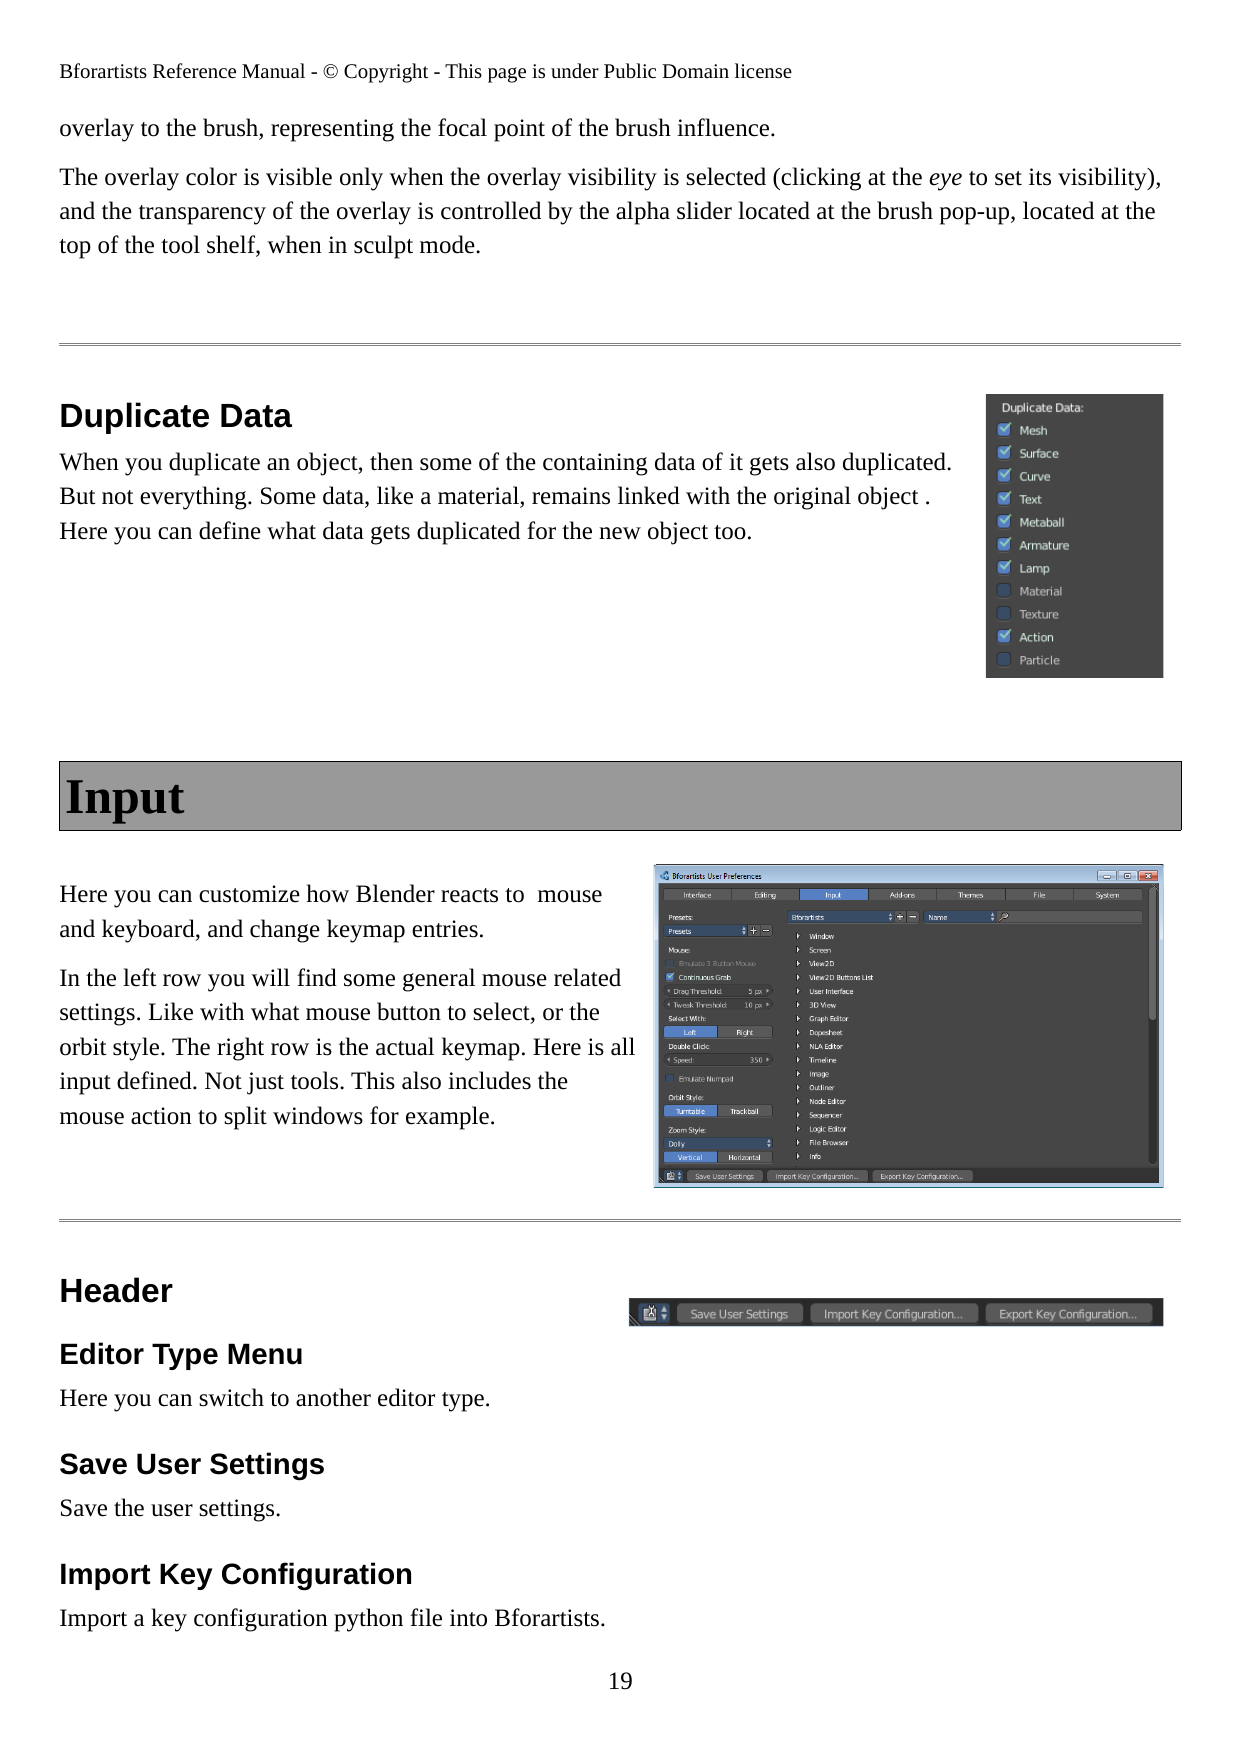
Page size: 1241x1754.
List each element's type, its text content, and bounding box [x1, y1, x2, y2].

text When you duplicate an object, then some of the containing data of it gets also duplicated. But not everything. Some data, like a material, remains linked with the original object . Here you can define what data gets duplicated for the new object too. [59, 447, 985, 544]
subtitle [1164, 396, 1181, 434]
picture [985, 394, 1164, 678]
subtitle Duplicate Data [59, 396, 985, 434]
text Here you can customize how Blender reacts to mouse and keyboard, and change keymap entries. [59, 879, 653, 943]
text Here you can switch to another editor type. [59, 1383, 1181, 1412]
text The overlay color is visible only when the overlay visibility is selected (clicking at the eye to set its visibility), and the transparency of the overlay is controlled by the alpha slider located at the brush pop-up, located at the top of the tool shelf, when in sculpt mode. [59, 162, 1181, 259]
table_header Input [60, 762, 1181, 830]
text In the left row you will find some general mouse related settings. Like with what mouse button to select, or the orbit style. The right row is the actual keymap. Here is all input defined. Not just tools. This also includes the mouse action to split windows for example. [59, 963, 653, 1129]
subtitle Editor Type Menu [59, 1337, 1181, 1371]
text Save the user settings. [59, 1493, 1181, 1522]
subtitle Header [59, 1271, 1181, 1310]
picture [653, 864, 1164, 1188]
picture [628, 1298, 1164, 1327]
subtitle Import Key Configuration [59, 1557, 1181, 1591]
subtitle Save User Settings [59, 1447, 1181, 1481]
text overlay to the brush, representing the focal point of the brush influence. [59, 113, 1181, 141]
text Import a key configuration python file into Bforartists. [59, 1603, 1181, 1632]
